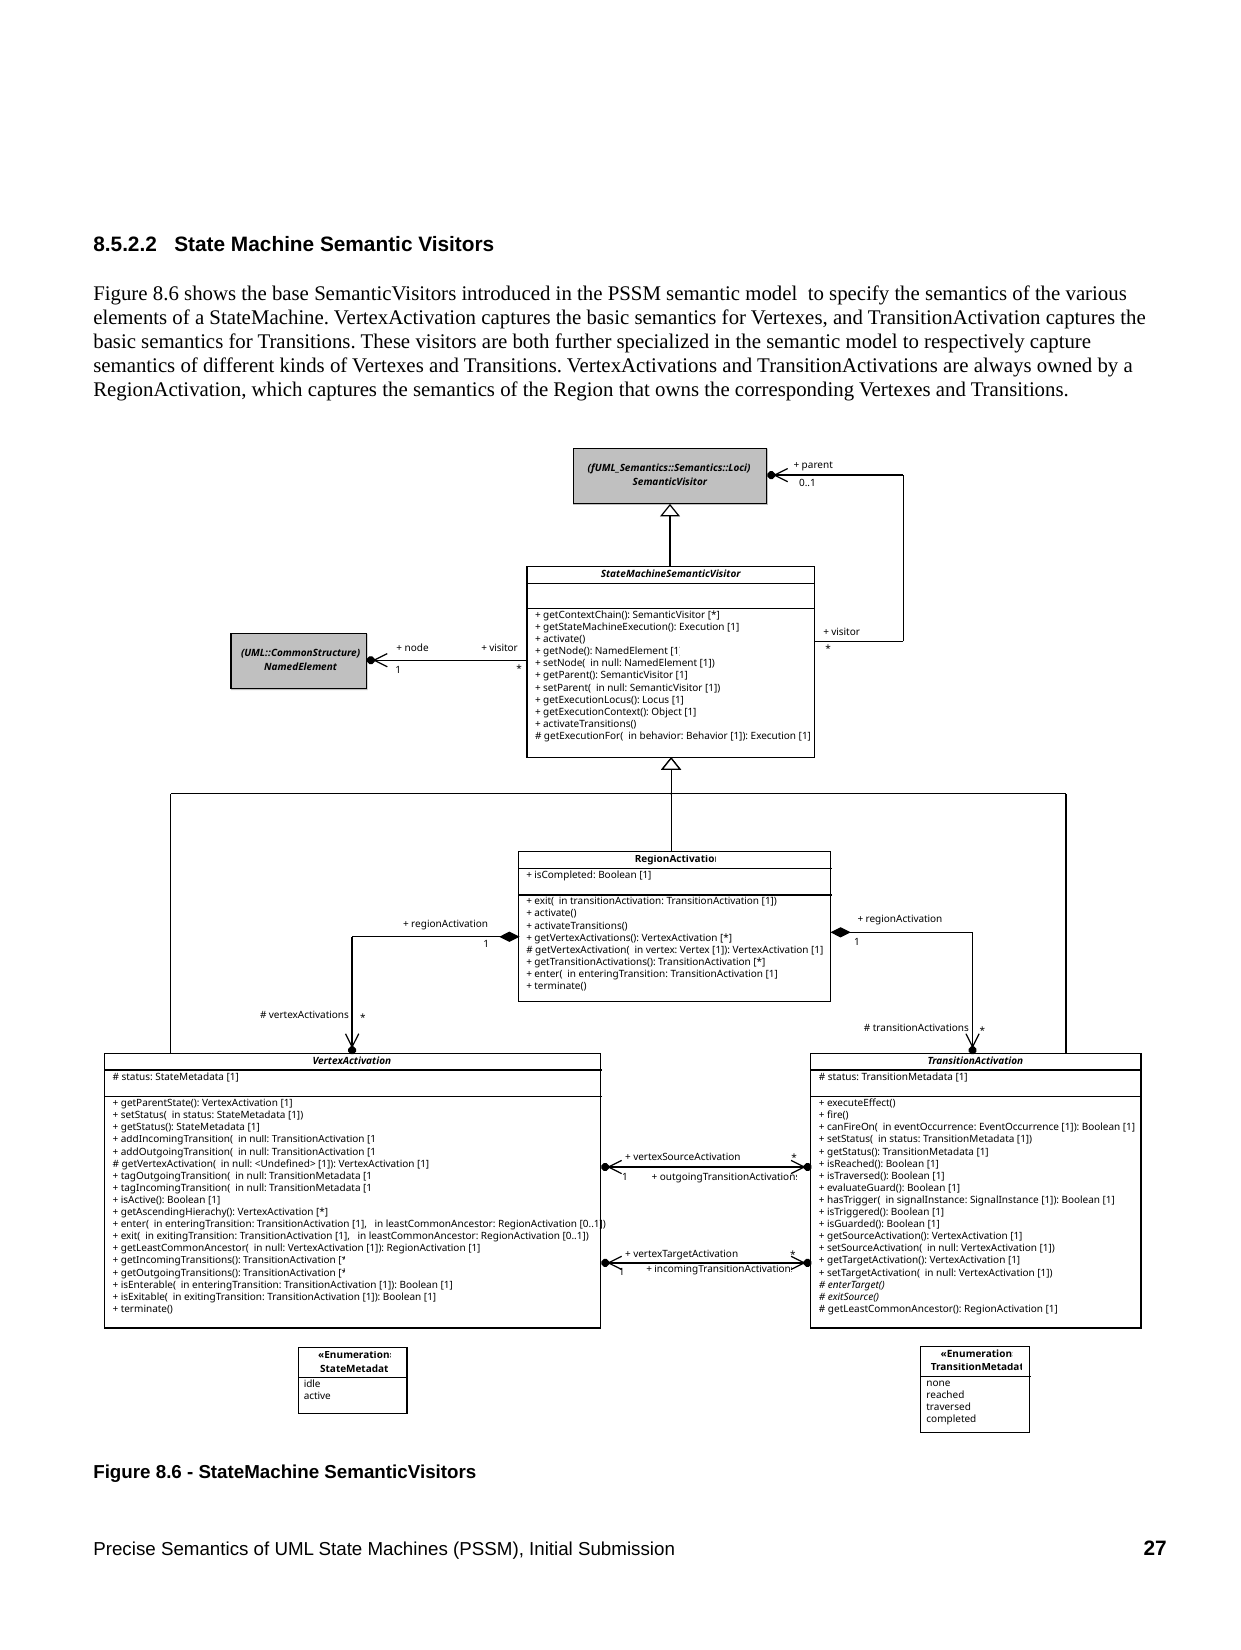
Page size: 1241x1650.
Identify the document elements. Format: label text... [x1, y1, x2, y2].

text Figure 8.6 - StateMachine SemanticVisitors [93, 1461, 1164, 1482]
subtitle State Machine Semantic Visitors [93, 231, 1164, 256]
text Figure 8.6 shows the base SemanticVisitors introduced in the PSSM semantic model to specify the semantics of the various elements of a StateMachine. VertexActivation captures the basic semantics for Vertexes, and TransitionActivation captures the basic semantics for Transitions. These visitors are both further specialized in the semantic model to respectively capture semantics of different kinds of Vertexes and Transitions. VertexActivations and TransitionActivations are always owned by a RegionActivation, which captures the semantics of the Region that owns the corresponding Vertexes and Transitions. [93, 281, 1164, 401]
